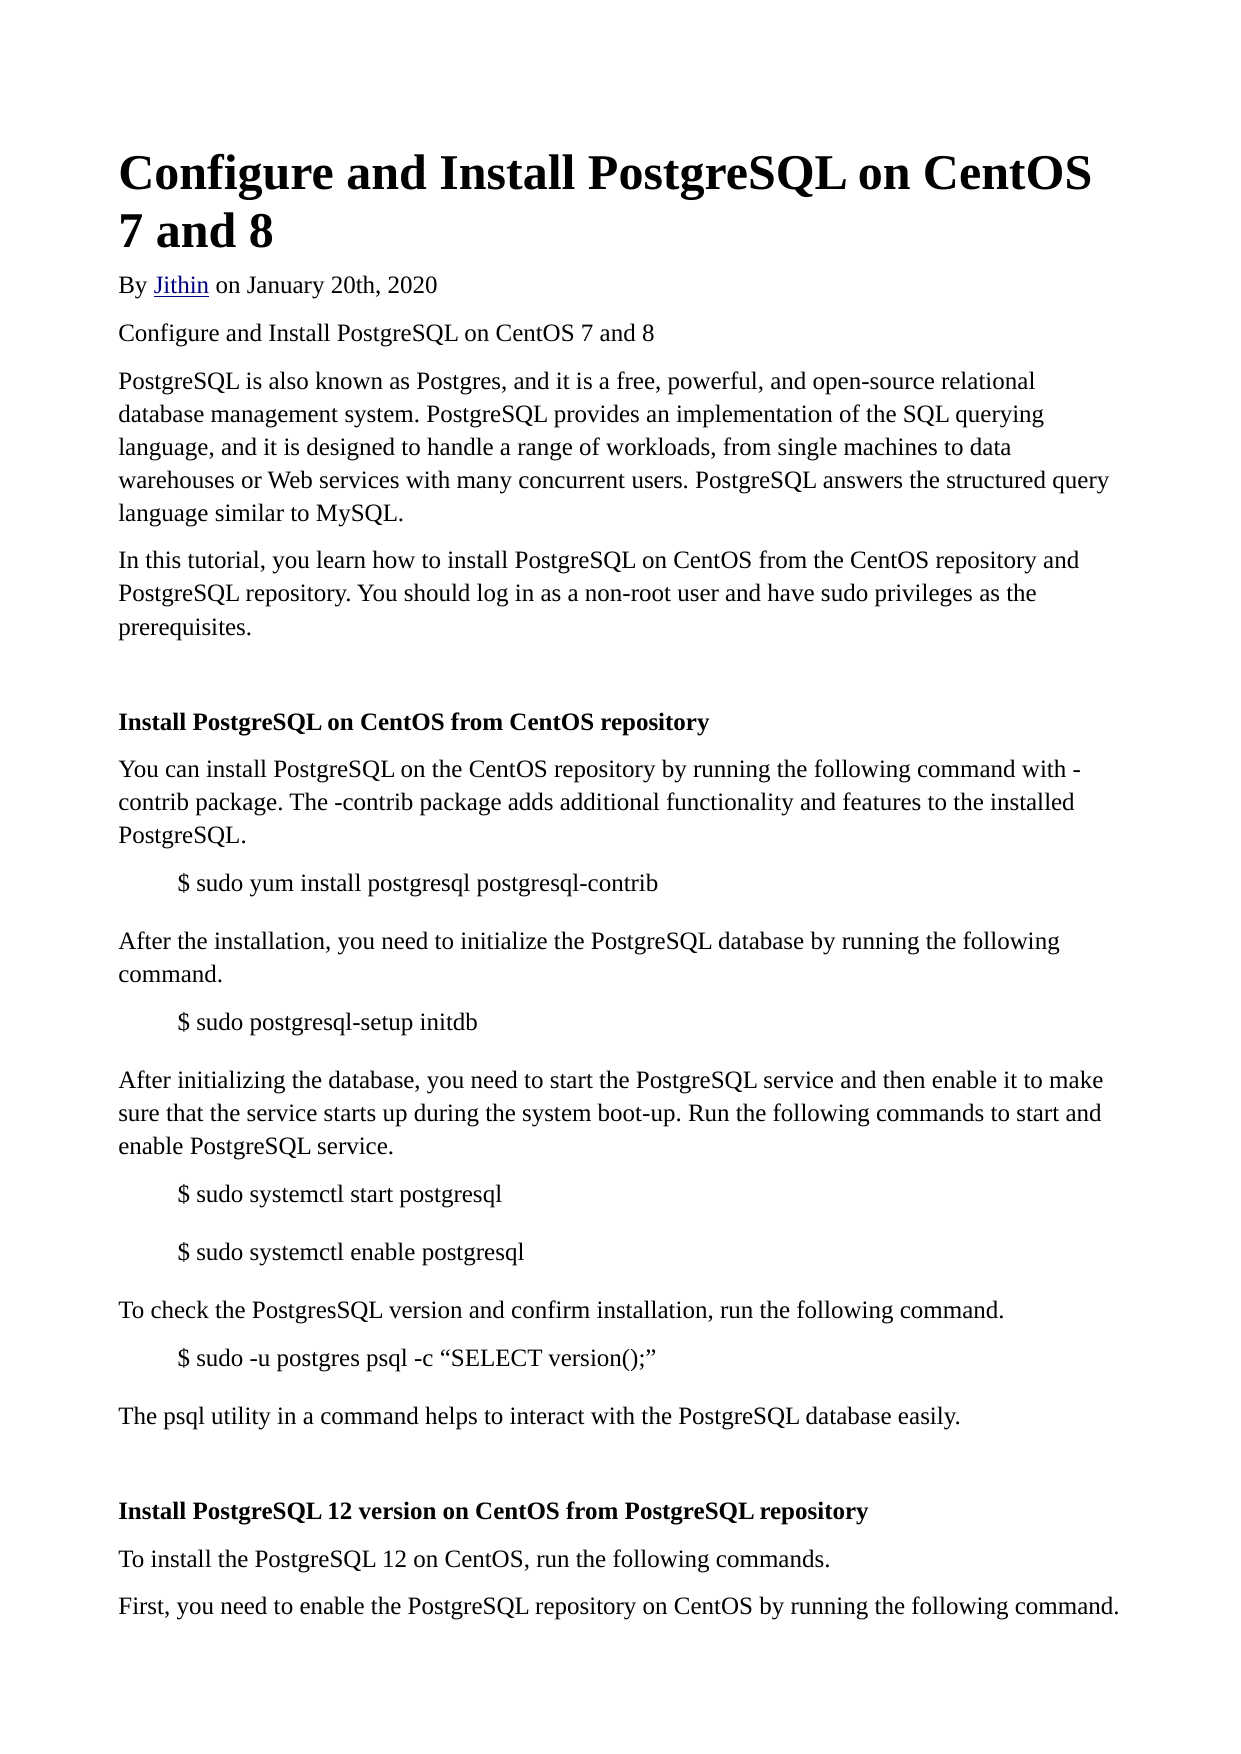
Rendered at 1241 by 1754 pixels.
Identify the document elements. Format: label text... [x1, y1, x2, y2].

text $ sudo systemctl enable postgresql [177, 1237, 1063, 1266]
text $ sudo -u postgres psql -c “SELECT version();” [177, 1343, 1063, 1372]
text First, you need to enable the PostgreSQL repository on CentOS by running the following command. [118, 1591, 1122, 1620]
text PostgreSQL is also known as Postgres, and it is a free, powerful, and open-source relational database management system. PostgreSQL provides an implementation of the SQL querying language, and it is designed to handle a range of workloads, from single machines to data warehouses or Web services with many concurrent users. PostgreSQL answers the structured query language similar to MySQL. [118, 366, 1122, 527]
text To check the PostgresSQL version and confirm installation, run the following command. [118, 1295, 1122, 1324]
text $ sudo postgresql-setup initdb [177, 1007, 1063, 1036]
text After the installation, you need to initialize the PostgreSQL database by running the following command. [118, 926, 1122, 988]
text The psql utility in a command helps to interact with the PostgreSQL database easily. [118, 1401, 1122, 1430]
text Install PostgreSQL 12 version on CentOS from PostgreSQL repository [118, 1496, 1122, 1525]
text Configure and Install PostgreSQL on CentOS 7 and 8 [118, 318, 1122, 347]
text By Jithin on January 20th, 2020 [118, 271, 1122, 299]
subtitle Configure and Install PostgreSQL on CentOS 7 and 8 [118, 143, 1122, 258]
text $ sudo systemctl start postgresql [177, 1179, 1063, 1207]
text In this tutorial, you learn how to install PostgreSQL on CentOS from the CentOS repository and PostgreSQL repository. You should log in as a non-root user and have sudo privileges as the prerequisites. [118, 546, 1122, 640]
text Install PostgreSQL on CentOS from CentOS repository [118, 707, 1122, 736]
text $ sudo yum install postgresql postgresql-contrib [177, 868, 1063, 897]
text You can install PostgreSQL on the CentOS repository by running the following command with -contrib package. The -contrib package adds additional functionality and features to the installed PostgreSQL. [118, 754, 1122, 849]
text To install the PostgreSQL 12 on CentOS, run the following commands. [118, 1544, 1122, 1573]
text After initializing the database, you need to start the PostgreSQL service and then enable it to make sure that the service starts up during the system boot-up. Run the following commands to start and enable PostgreSQL service. [118, 1065, 1122, 1160]
